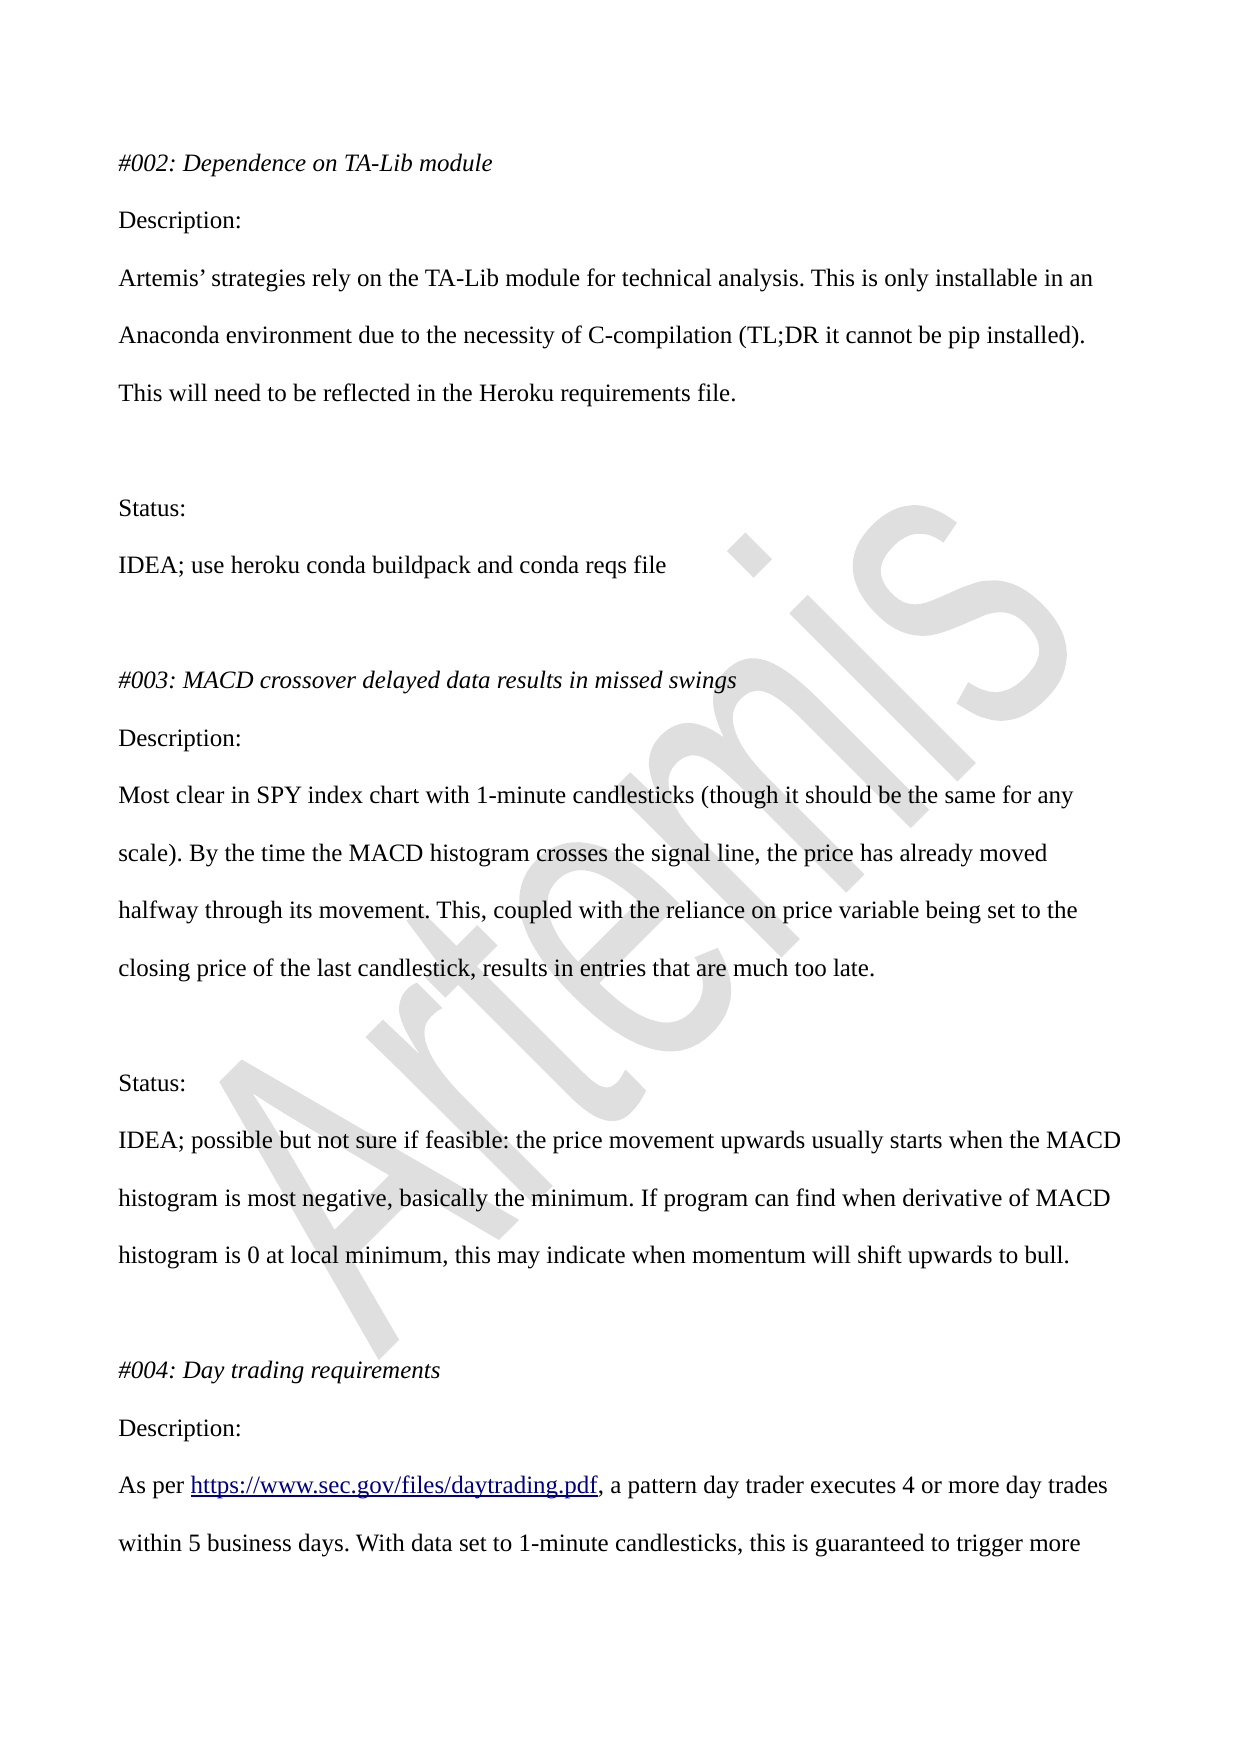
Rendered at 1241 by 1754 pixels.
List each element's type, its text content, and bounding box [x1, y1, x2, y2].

text #004: Day trading requirements [118, 1355, 1122, 1384]
text IDEA; use heroku conda buildpack and conda reqs file [118, 550, 855, 579]
text Status: [118, 1068, 232, 1096]
text [734, 723, 832, 751]
text Description: [118, 723, 680, 751]
text [580, 1068, 1122, 1096]
text #003: MACD crossover delayed data results in missed swings [778, 665, 868, 694]
text Status: [118, 493, 1122, 521]
text IDEA; possible but not sure if feasible: the price movement upwards usually starts when the MACD histogram is most negative, basically the minimum. If program can find when derivative of MACD histogram is 0 at local minimum, this may indicate when momentum will shift upwards to bull. [355, 1125, 1122, 1269]
text Description: [118, 205, 1122, 234]
text IDEA; possible but not sure if feasible: the price movement upwards usually starts when the MACD histogram is most negative, basically the minimum. If program can find when derivative of MACD histogram is 0 at local minimum, this may indicate when momentum will shift upwards to bull. [118, 1125, 325, 1269]
text [259, 1068, 424, 1096]
text IDEA; possible but not sure if feasible: the price movement upwards usually starts when the MACD histogram is most negative, basically the minimum. If program can find when derivative of MACD histogram is 0 at local minimum, this may indicate when momentum will shift upwards to bull. [274, 1125, 388, 1228]
text #003: MACD crossover delayed data results in missed swings [879, 665, 1034, 694]
text This will need to be reflected in the Heroku requirements file. [118, 378, 1122, 406]
text Most clear in SPY index chart with 1-minute candlesticks (though it should be the same for any scale). By the time the MACD histogram crosses the signal line, the price has already moved halfway through its movement. This, coupled with the reliance on price variable being set to the closing price of the last candlestick, results in entries that are much too late. [118, 780, 1122, 981]
text [937, 723, 1122, 751]
text [697, 723, 722, 735]
text Description: [118, 1413, 1122, 1441]
text Artemis’ strategies rely on the TA-Lib module for technical analysis. This is only installable in an Anaconda environment due to the necessity of C-compilation (TL;DR it cannot be pip installed). [118, 263, 1122, 349]
text #002: Dependence on TA-Lib module [118, 148, 1122, 176]
text [440, 1068, 568, 1096]
text [881, 550, 1122, 579]
text #003: MACD crossover delayed data results in missed swings [118, 665, 731, 694]
text [844, 723, 925, 751]
text As per https://www.sec.gov/files/daytrading.pdf, a pattern day trader executes 4 or more day trades within 5 business days. With data set to 1-minute candlesticks, this is guaranteed to trigger more [118, 1470, 1122, 1556]
text #003: MACD crossover delayed data results in missed swings [1052, 665, 1122, 694]
